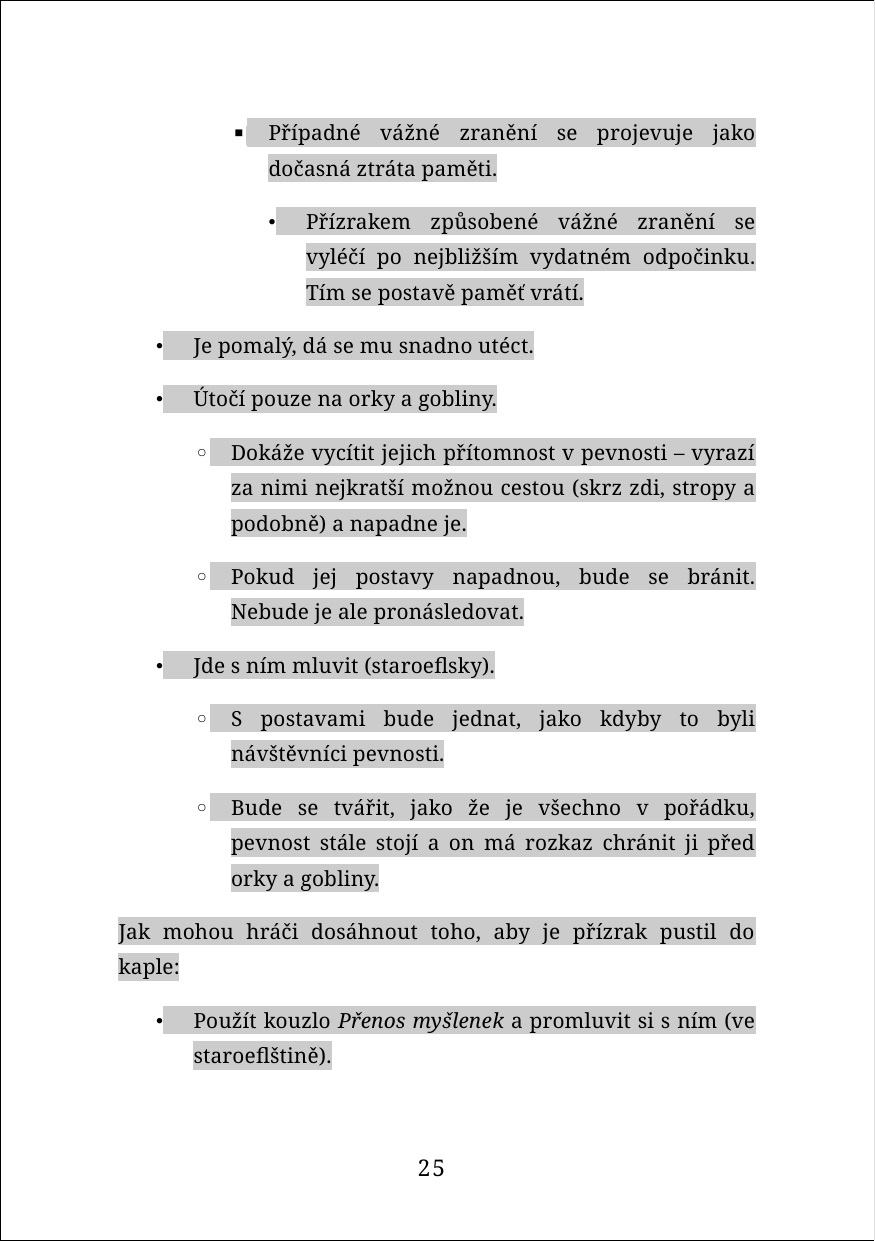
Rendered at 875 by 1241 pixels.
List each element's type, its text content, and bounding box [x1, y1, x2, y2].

list Dokáže vycítit jejich přítomnost v pevnosti – vyrazí za nimi nejkratší možnou cestou (skrz zdi, stropy a podobně) a napadne je. [193, 438, 756, 537]
list S postavami bude jednat, jako kdyby to byli návštěvníci pevnosti. [193, 704, 756, 768]
list Útočí pouze na orky a gobliny. [156, 384, 756, 413]
list Pokud jej postavy napadnou, bude se bránit. Nebude je ale pronásledovat. [193, 562, 756, 626]
list Případné vážné zranění se projevuje jako dočasná ztráta paměti. [231, 118, 756, 182]
list Je pomalý, dá se mu snadno utéct. [156, 331, 756, 360]
list Jde s ním mluvit (staroeflsky). [156, 651, 756, 679]
text Jak mohou hráči dosáhnout toho, aby je přízrak pustil do kaple: [118, 917, 756, 981]
list Bude se tvářit, jako že je všechno v pořádku, pevnost stále stojí a on má rozkaz chránit ji před orky a gobliny. [193, 793, 756, 892]
list Použít kouzlo Přenos myšlenek a promluvit si s ním (ve staroeflštině). [156, 1006, 756, 1070]
list Přízrakem způsobené vážné zranění se vyléčí po nejbližším vydatném odpočinku. Tím se postavě paměť vrátí. [268, 207, 756, 306]
